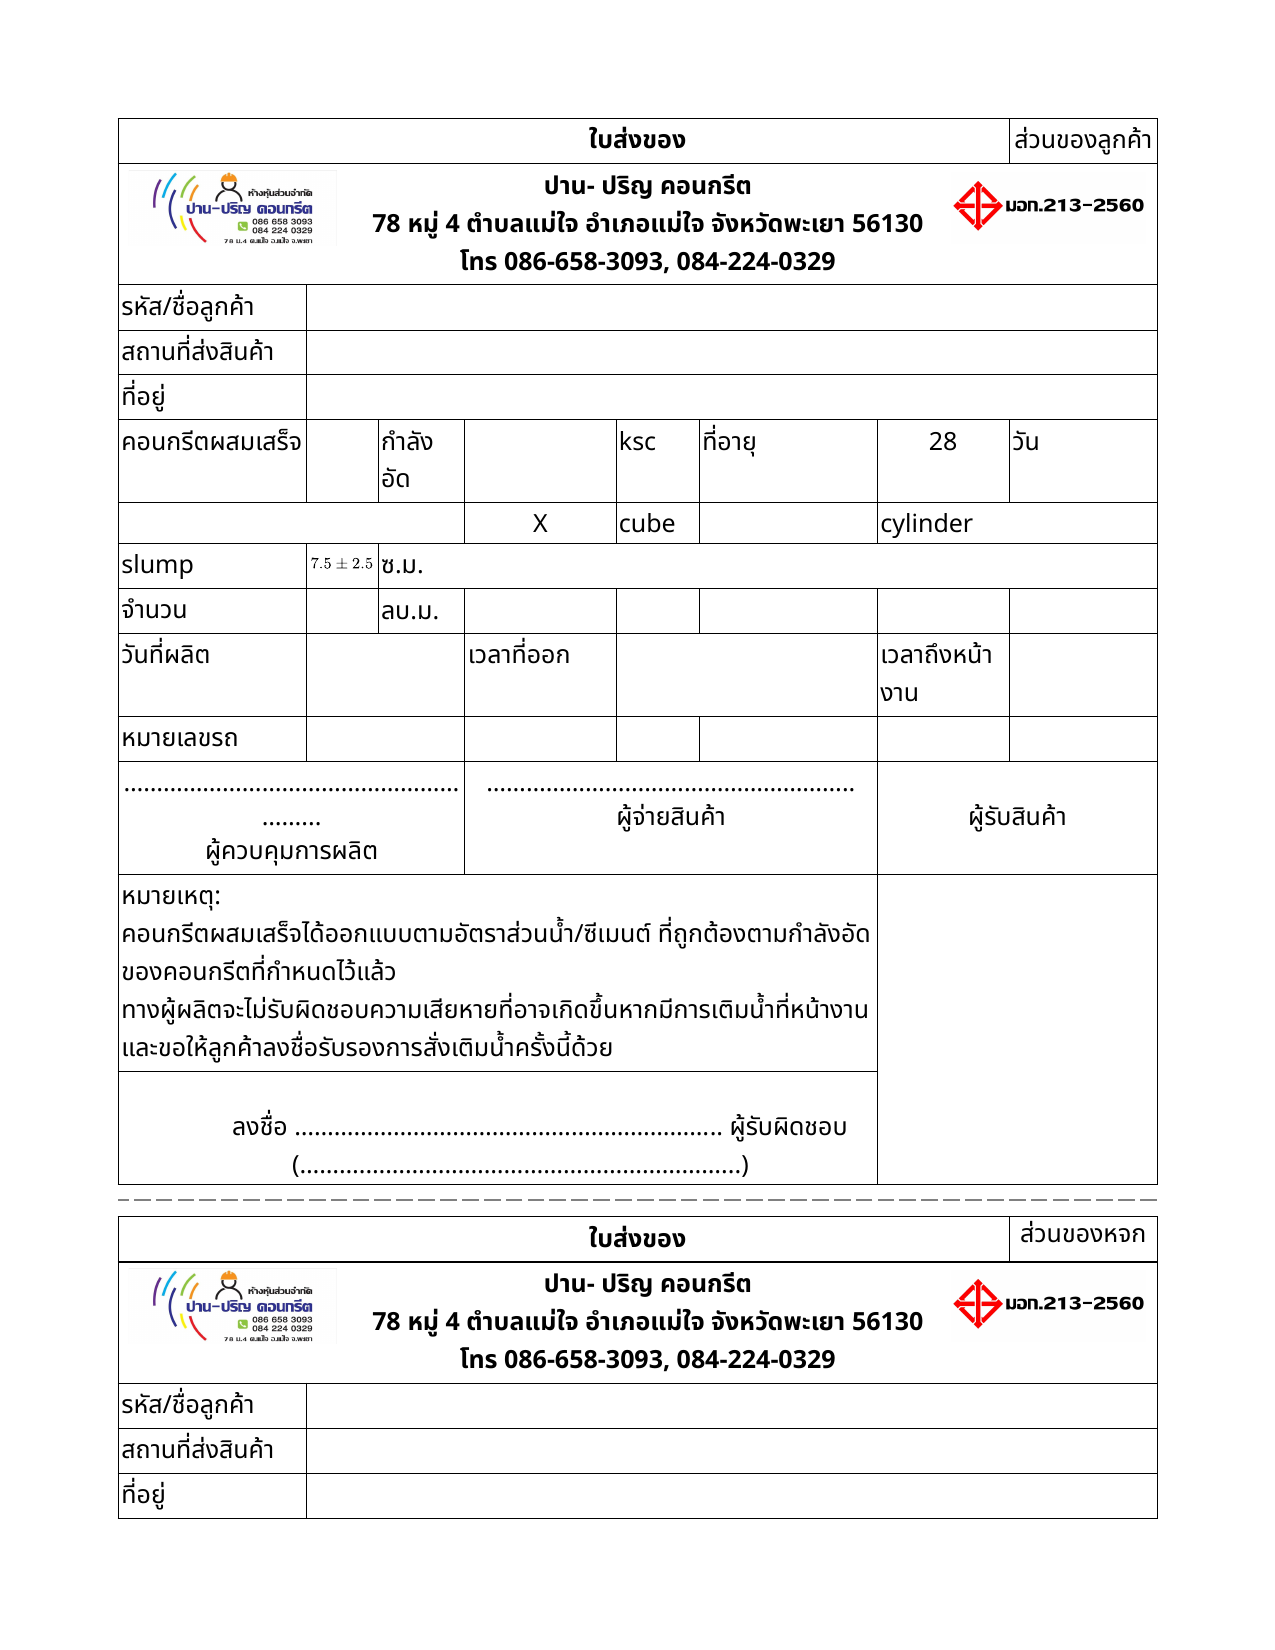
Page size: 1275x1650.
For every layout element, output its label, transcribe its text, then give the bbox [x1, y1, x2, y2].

picture [128, 170, 337, 246]
table_cell [878, 875, 1157, 1184]
table_cell [119, 503, 464, 543]
table_cell คอนกรีตผสมเสร็จ [119, 420, 306, 502]
table_cell จำนวน [119, 589, 306, 633]
table_cell ที่อยู่ [119, 375, 306, 419]
table_cell กำลังอัด [379, 420, 464, 502]
table_cell ปาน- ปริญ คอนกรีต 78 หมู่ 4 ตำบลแม่ใจ อำเภอแม่ใจ จังหวัดพะเยา 56130 โทร 086-658-3093, 084-224-0329 [361, 164, 934, 284]
table_cell ลงชื่อ ……………………………………………………….. ผู้รับผิดชอบ (……….………………………………………………...) [119, 1072, 877, 1184]
table_cell [700, 503, 877, 543]
table_cell [307, 544, 378, 588]
table_cell [700, 717, 877, 761]
table_cell ……………………………………………….. ผู้จ่ายสินค้า [465, 762, 877, 874]
table_cell cube [617, 503, 699, 543]
table_cell [1010, 589, 1157, 633]
table_cell [934, 1263, 1157, 1382]
table_cell [1010, 717, 1157, 761]
table_cell ksc [617, 420, 699, 502]
table_cell หมายเลขรถ [119, 717, 306, 761]
table_cell [307, 375, 1157, 419]
table_cell [617, 589, 699, 633]
table_cell slump [119, 544, 306, 588]
table_cell [617, 717, 699, 761]
table_cell [307, 331, 1157, 374]
table_cell เวลาถึงหน้างาน [878, 634, 1009, 716]
table_cell [700, 589, 877, 633]
table_cell cylinder [878, 503, 1157, 543]
picture [950, 172, 1147, 244]
table_header ใบส่งของ [119, 1217, 1009, 1261]
table_cell [878, 717, 1009, 761]
table_cell [307, 1474, 1157, 1517]
table_cell [307, 717, 464, 761]
table_cell วันที่ผลิต [119, 634, 306, 716]
table_cell ปาน- ปริญ คอนกรีต 78 หมู่ 4 ตำบลแม่ใจ อำเภอแม่ใจ จังหวัดพะเยา 56130 โทร 086-658-3093, 084-224-0329 [361, 1263, 934, 1382]
table_cell [307, 1384, 1157, 1428]
table_cell …………………………………………………... ผู้ควบคุมการผลิต [119, 762, 464, 874]
table_cell รหัส/ชื่อลูกค้า [119, 1384, 306, 1428]
table_cell [307, 420, 378, 502]
table_header ส่วนของหจก [1010, 1217, 1157, 1261]
table_cell ซ.ม. [379, 544, 1157, 588]
table_cell [465, 717, 616, 761]
table_cell [307, 589, 378, 633]
table_cell [934, 164, 1157, 284]
picture [950, 1270, 1147, 1342]
table_cell รหัส/ชื่อลูกค้า [119, 285, 306, 329]
table_cell [307, 1429, 1157, 1472]
table_cell สถานที่ส่งสินค้า [119, 331, 306, 374]
table_cell [1010, 634, 1157, 716]
table_header ใบส่งของ [119, 119, 1009, 163]
table_cell [465, 589, 616, 633]
table_cell ลบ.ม. [379, 589, 464, 633]
table_cell [307, 285, 1157, 329]
table_cell [119, 164, 361, 284]
table_cell ผู้รับสินค้า [878, 762, 1157, 874]
table_cell เวลาที่ออก [465, 634, 616, 716]
table_cell หมายเหตุ: คอนกรีตผสมเสร็จได้ออกแบบตามอัตราส่วนน้ำ/ซีเมนต์ ที่ถูกต้องตามกำลังอัดของคอนกรีตที่กำหนดไว้แล้ว ทางผู้ผลิตจะไม่รับผิดชอบความเสียหายที่อาจเกิดขึ้นหากมีการเติมน้ำที่หน้างานและขอให้ลูกค้าลงชื่อรับรองการสั่งเติมน้ำครั้งนี้ด้วย [119, 875, 877, 1071]
table_cell วัน [1010, 420, 1157, 502]
table_cell สถานที่ส่งสินค้า [119, 1429, 306, 1472]
table_header ส่วนของลูกค้า [1010, 119, 1157, 163]
table_cell X [465, 503, 616, 543]
table_cell [617, 634, 877, 716]
table_cell [465, 420, 616, 502]
table_cell [307, 634, 464, 716]
table_cell [119, 1263, 361, 1382]
table_cell 28 [878, 420, 1009, 502]
picture [128, 1268, 337, 1344]
table_cell [878, 589, 1009, 633]
table_cell ที่อายุ [700, 420, 877, 502]
table_cell ที่อยู่ [119, 1474, 306, 1517]
